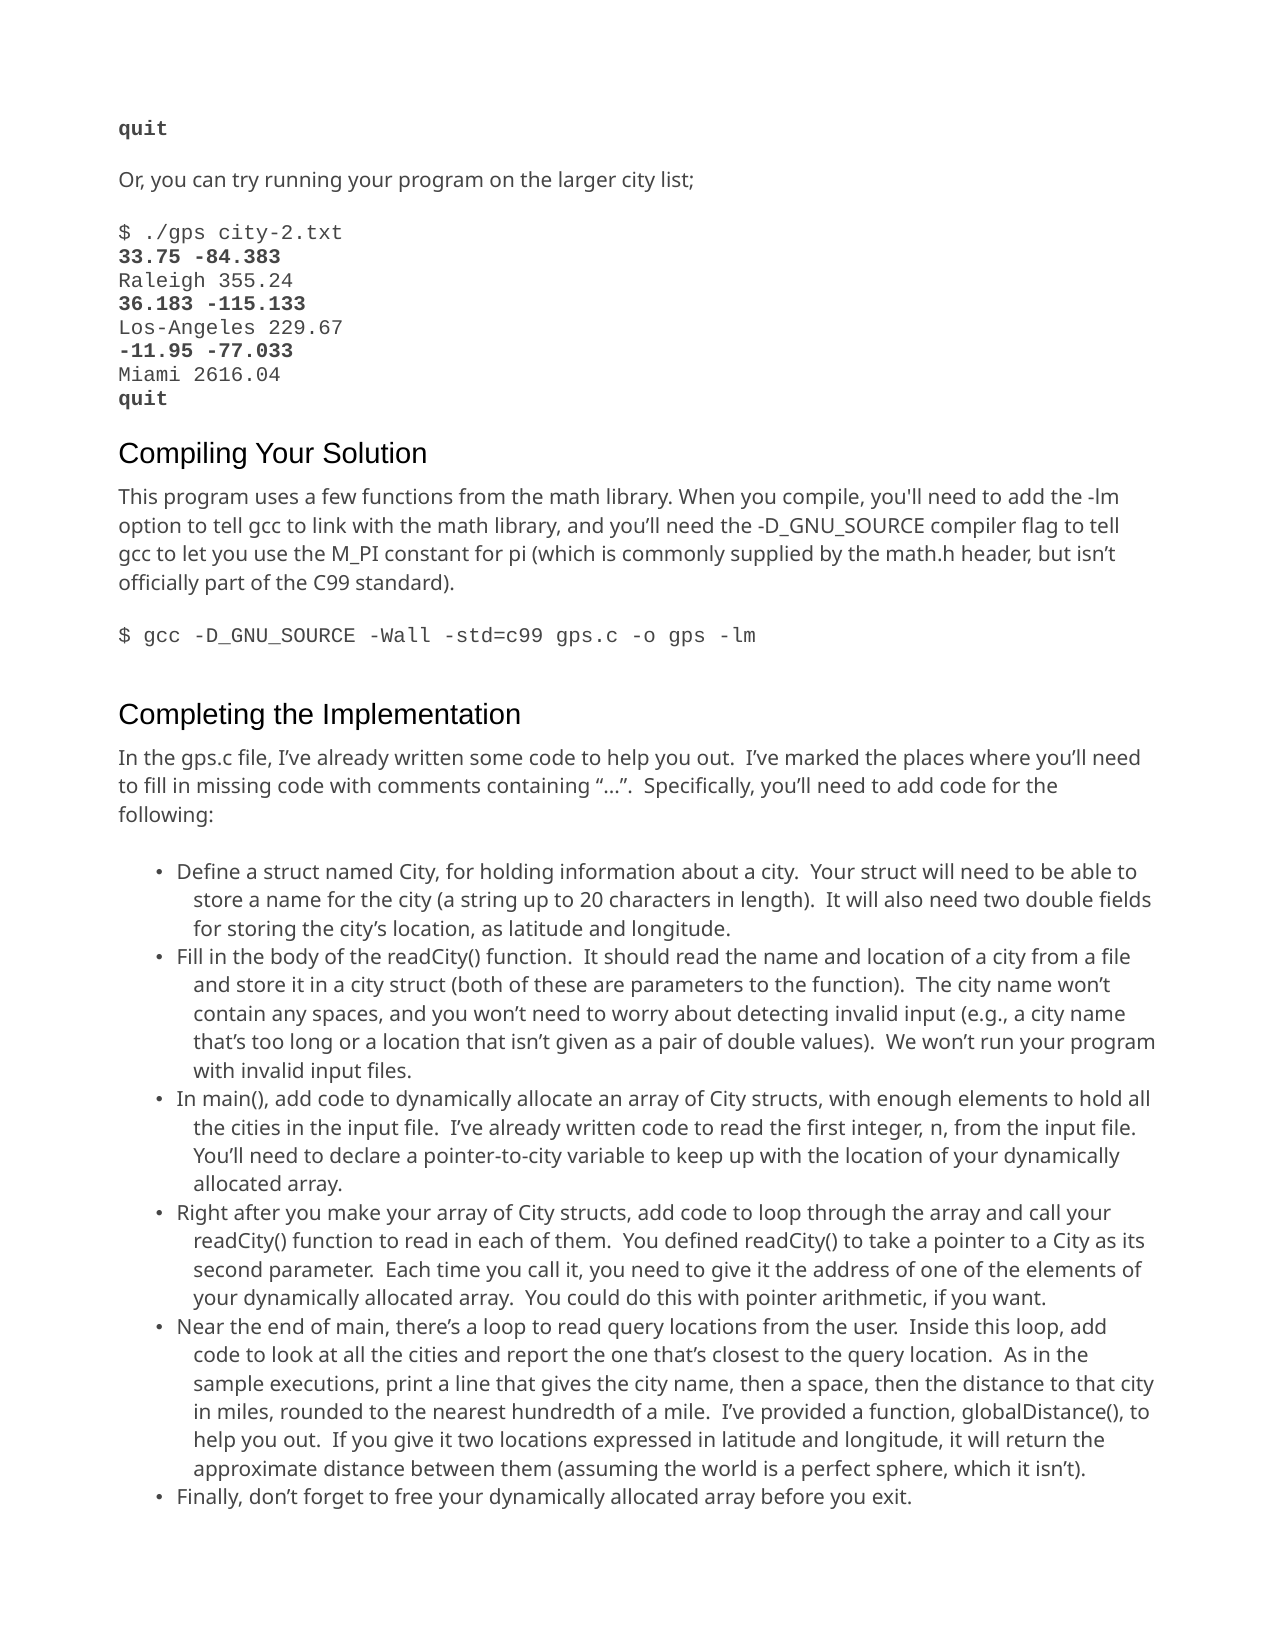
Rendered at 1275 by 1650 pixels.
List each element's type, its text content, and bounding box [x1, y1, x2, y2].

text Raleigh 355.24 [118, 269, 1157, 293]
text quit [118, 118, 1157, 142]
list Fill in the body of the readCity() function. It should read the name and location of a city from a file and store it in a city struct (both of these are parameters to the function). The city name won’t contain any spaces, and you won’t need to worry about detecting invalid input (e.g., a city name that’s too long or a location that isn’t given as a pair of double values). We won’t run your program with invalid input files. [156, 942, 1157, 1084]
text $ ./gps city-2.txt [118, 222, 1157, 246]
text Or, you can try running your program on the larger city list; [118, 165, 1157, 194]
text $ gcc -D_GNU_SOURCE -Wall -std=c99 gps.c -o gps -lm [118, 625, 1157, 648]
list Right after you make your array of City structs, add code to loop through the array and call your readCity() function to read in each of them. You defined readCity() to take a pointer to a City as its second parameter. Each time you call it, you need to give it the address of one of the elements of your dynamically allocated array. You could do this with pointer arithmetic, if you want. [156, 1198, 1157, 1312]
list In main(), add code to dynamically allocate an array of City structs, with enough elements to hold all the cities in the input file. I’ve already written code to read the first integer, n, from the input file. You’ll need to declare a pointer-to-city variable to keep up with the location of your dynamically allocated array. [156, 1084, 1157, 1198]
text 33.75 -84.383 [118, 246, 1157, 269]
text This program uses a few functions from the math library. When you compile, you'll need to add the -lm option to tell gcc to link with the math library, and you’ll need the -D_GNU_SOURCE compiler flag to tell gcc to let you use the M_PI constant for pi (which is commonly supplied by the math.h header, but isn’t officially part of the C99 standard). [118, 482, 1157, 596]
text Miami 2616.04 [118, 364, 1157, 388]
subtitle Completing the Implementation [118, 697, 1157, 731]
list Finally, don’t forget to free your dynamically allocated array before you exit. [156, 1482, 1157, 1511]
text quit [118, 388, 1157, 411]
list Near the end of main, there’s a loop to read query locations from the user. Inside this loop, add code to look at all the cities and report the one that’s closest to the query location. As in the sample executions, print a line that gives the city name, then a space, then the distance to that city in miles, rounded to the nearest hundredth of a mile. I’ve provided a function, globalDistance(), to help you out. If you give it two locations expressed in latitude and longitude, it will return the approximate distance between them (assuming the world is a perfect sphere, which it isn’t). [156, 1312, 1157, 1482]
text 36.183 -115.133 [118, 293, 1157, 317]
text In the gps.c file, I’ve already written some code to help you out. I’ve marked the places where you’ll need to fill in missing code with comments containing “...”. Specifically, you’ll need to add code for the following: [118, 743, 1157, 828]
text Los-Angeles 229.67 [118, 317, 1157, 341]
subtitle Compiling Your Solution [118, 436, 1157, 470]
text -11.95 -77.033 [118, 341, 1157, 364]
list Define a struct named City, for holding information about a city. Your struct will need to be able to store a name for the city (a string up to 20 characters in length). It will also need two double fields for storing the city’s location, as latitude and longitude. [156, 857, 1157, 942]
